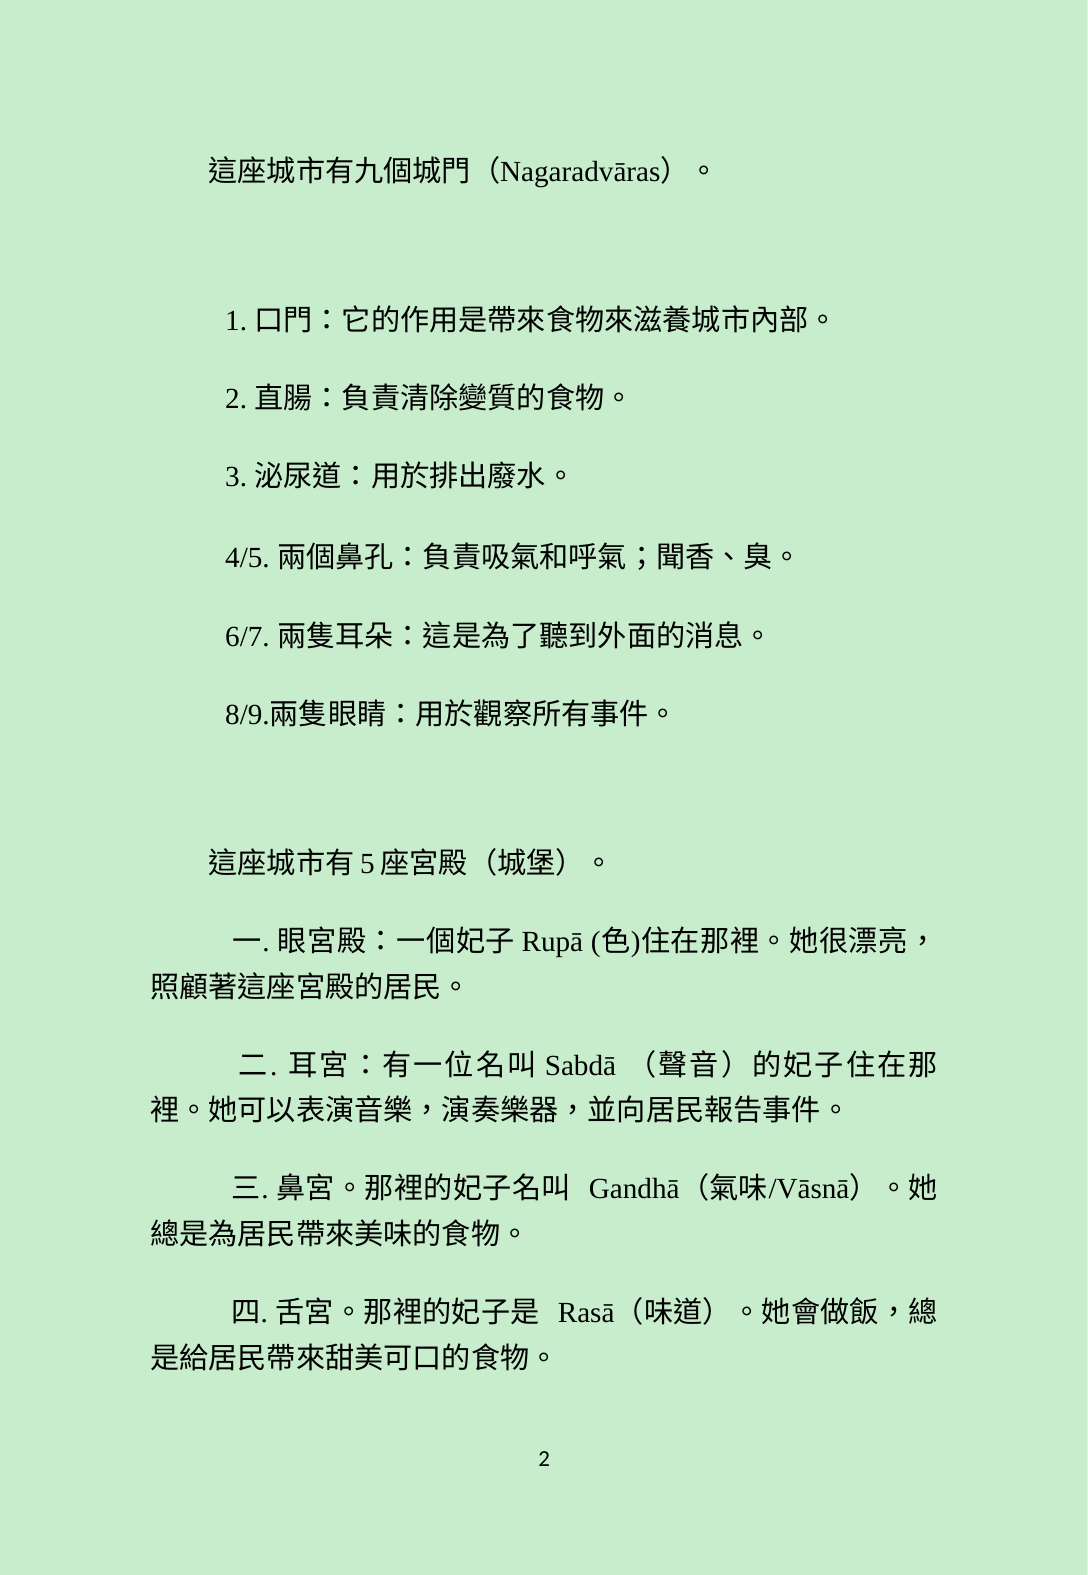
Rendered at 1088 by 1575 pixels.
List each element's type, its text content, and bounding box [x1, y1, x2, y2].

list 一. 眼宮殿：一個妃子Rupā (色)住在那裡。她很漂亮，照顧著這座宮殿的居民。 [150, 920, 938, 1006]
text 6/7. 兩隻耳朵：這是為了聽到外面的消息。 [150, 615, 938, 654]
text 8/9.兩隻眼睛：用於觀察所有事件。 [150, 693, 938, 733]
text 1. 口門：它的作用是帶來食物來滋養城市內部。 [150, 299, 938, 339]
text 2. 直腸：負責清除變質的食物。 [150, 377, 938, 417]
text 3. 泌尿道：用於排出廢水。 [150, 455, 938, 495]
list 四. 舌宮。那裡的妃子是 Rasā（味道）。她會做飯，總是給居民帶來甜美可口的食物。 [150, 1291, 938, 1377]
list 二. 耳宮：有一位名叫Sabdā （聲音）的妃子住在那裡。她可以表演音樂，演奏樂器，並向居民報告事件。 [150, 1044, 938, 1129]
text 4/5. 兩個鼻孔：負責吸氣和呼氣；聞香、臭。 [150, 533, 938, 576]
text 這座城市有九個城門（Nagaradvāras）。 [150, 150, 938, 190]
list 三. 鼻宮。那裡的妃子名叫 Gandhā（氣味/Vāsnā）。她總是為居民帶來美味的食物。 [150, 1168, 938, 1253]
list 這座城市有5座宮殿（城堡）。 [150, 842, 938, 882]
